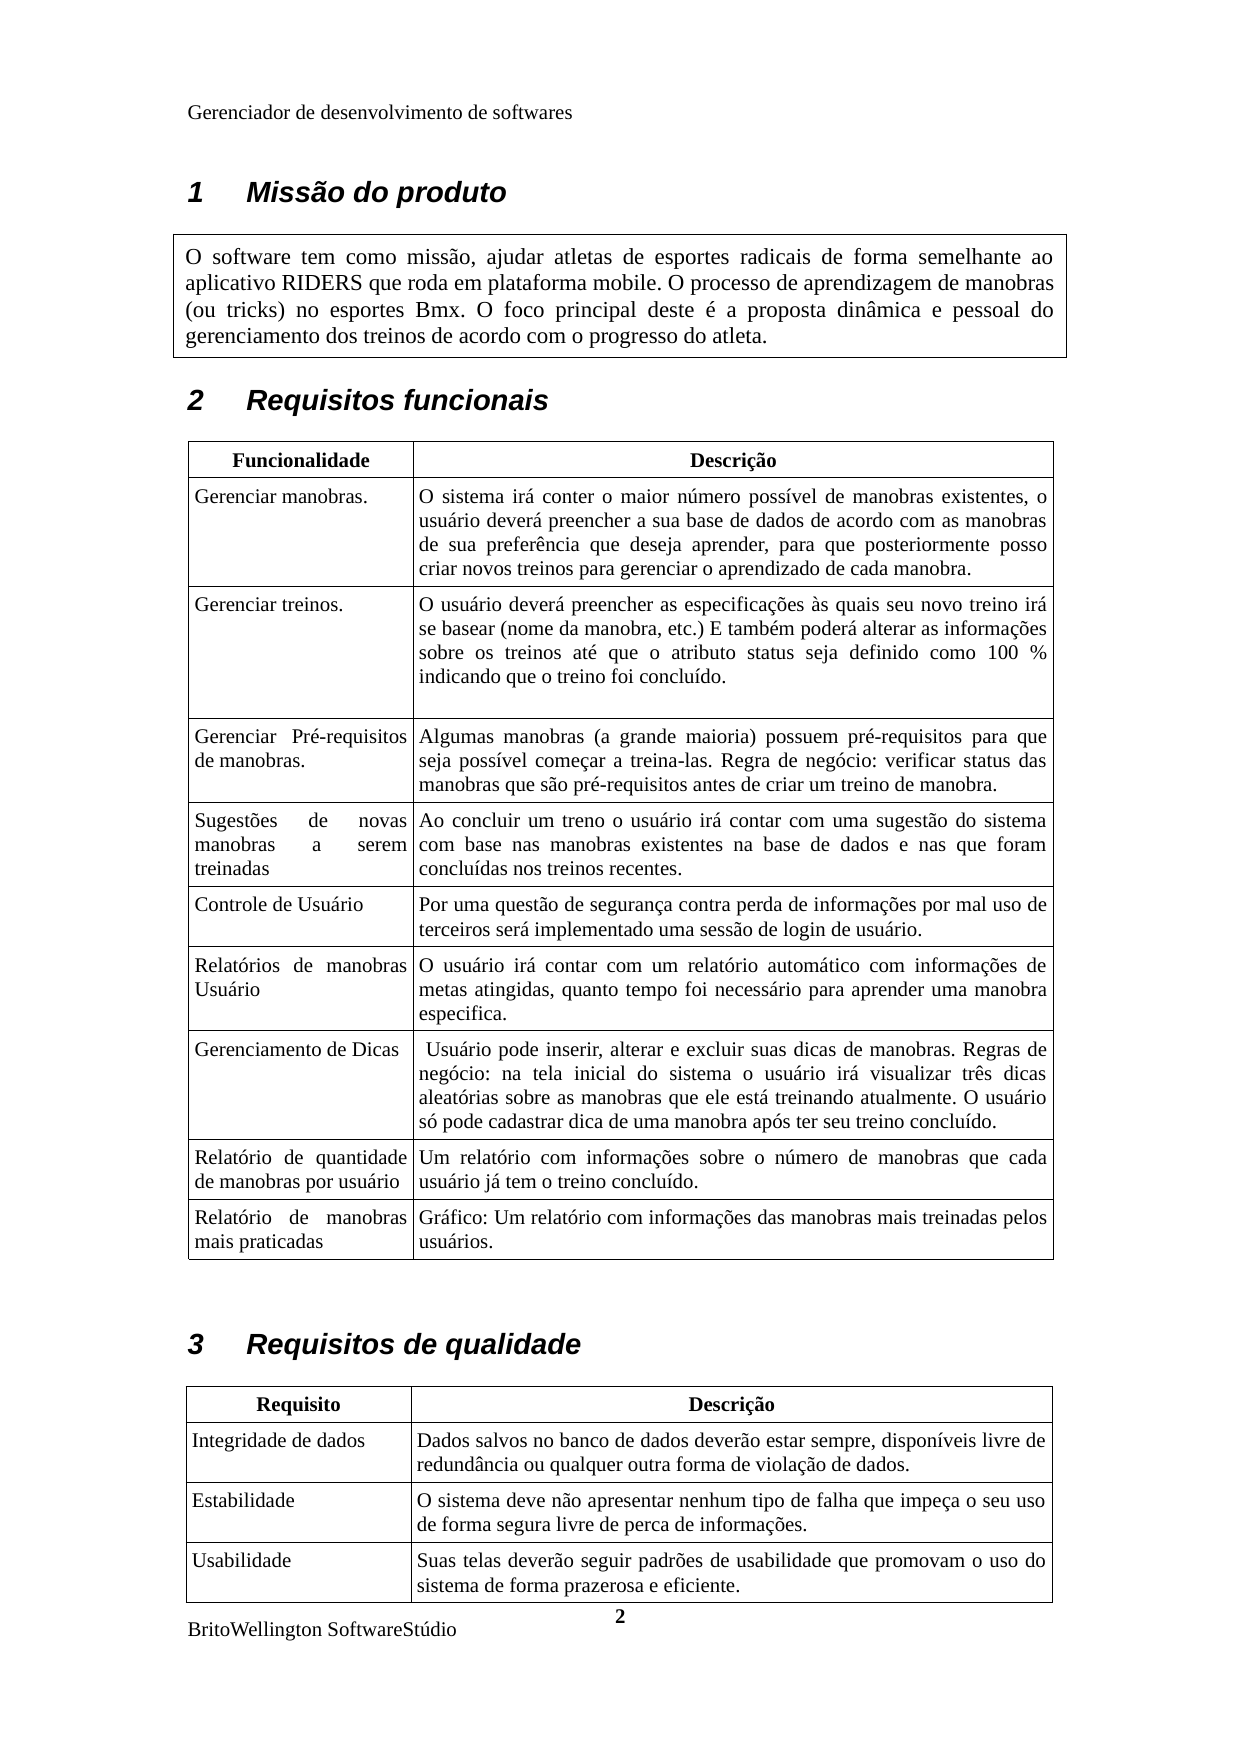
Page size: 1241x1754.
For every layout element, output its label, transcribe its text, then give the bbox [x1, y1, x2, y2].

table_cell Dados salvos no banco de dados deverão estar sempre, disponíveis livre de redundância ou qualquer outra forma de violação de dados. [412, 1423, 1052, 1482]
table_cell Relatório de quantidade de manobras por usuário [189, 1140, 413, 1199]
table_cell Sugestões de novas manobras a serem treinadas [189, 803, 413, 886]
table_header Descrição [412, 1387, 1052, 1422]
table_cell Por uma questão de segurança contra perda de informações por mal uso de terceiros será implementado uma sessão de login de usuário. [414, 887, 1053, 946]
table_cell Relatórios de manobras Usuário [189, 947, 413, 1030]
table_header Requisito [187, 1387, 411, 1422]
table_cell Ao concluir um treno o usuário irá contar com uma sugestão do sistema com base nas manobras existentes na base de dados e nas que foram concluídas nos treinos recentes. [414, 803, 1053, 886]
table_cell Gerenciamento de Dicas [189, 1031, 413, 1139]
table_cell Controle de Usuário [189, 887, 413, 946]
table_cell Gerenciar treinos. [189, 587, 413, 718]
table_cell Relatório de manobras mais praticadas [189, 1200, 413, 1259]
table_cell O usuário deverá preencher as especificações às quais seu novo treino irá se basear (nome da manobra, etc.) E também poderá alterar as informações sobre os treinos até que o atributo status seja definido como 100 % indicando que o treino foi concluído. [414, 587, 1053, 718]
list Requisitos de qualidade [187, 1327, 1053, 1361]
table_cell Um relatório com informações sobre o número de manobras que cada usuário já tem o treino concluído. [414, 1140, 1053, 1199]
table_cell Gerenciar manobras. [189, 478, 413, 586]
table_header O software tem como missão, ajudar atletas de esportes radicais de forma semelhante ao aplicativo RIDERS que roda em plataforma mobile. O processo de aprendizagem de manobras (ou tricks) no esportes Bmx. O foco principal deste é a proposta dinâmica e pessoal do gerenciamento dos treinos de acordo com o progresso do atleta. [174, 235, 1066, 357]
table_cell Integridade de dados [187, 1423, 411, 1482]
table_cell O sistema deve não apresentar nenhum tipo de falha que impeça o seu uso de forma segura livre de perca de informações. [412, 1483, 1052, 1542]
table_cell Gerenciar Pré-requisitos de manobras. [189, 719, 413, 802]
list Missão do produto [187, 175, 1053, 208]
table_header Funcionalidade [189, 442, 413, 477]
table_header Descrição [414, 442, 1053, 477]
list Requisitos funcionais [187, 383, 1053, 416]
table_cell Algumas manobras (a grande maioria) possuem pré-requisitos para que seja possível começar a treina-las. Regra de negócio: verificar status das manobras que são pré-requisitos antes de criar um treino de manobra. [414, 719, 1053, 802]
table_cell Suas telas deverão seguir padrões de usabilidade que promovam o uso do sistema de forma prazerosa e eficiente. [412, 1543, 1052, 1602]
table_cell Usuário pode inserir, alterar e excluir suas dicas de manobras. Regras de negócio: na tela inicial do sistema o usuário irá visualizar três dicas aleatórias sobre as manobras que ele está treinando atualmente. O usuário só pode cadastrar dica de uma manobra após ter seu treino concluído. [414, 1031, 1053, 1139]
table_cell Usabilidade [187, 1543, 411, 1602]
table_cell Estabilidade [187, 1483, 411, 1542]
table_cell O sistema irá conter o maior número possível de manobras existentes, o usuário deverá preencher a sua base de dados de acordo com as manobras de sua preferência que deseja aprender, para que posteriormente posso criar novos treinos para gerenciar o aprendizado de cada manobra. [414, 478, 1053, 586]
table_cell Gráfico: Um relatório com informações das manobras mais treinadas pelos usuários. [414, 1200, 1053, 1259]
table_cell O usuário irá contar com um relatório automático com informações de metas atingidas, quanto tempo foi necessário para aprender uma manobra especifica. [414, 947, 1053, 1030]
